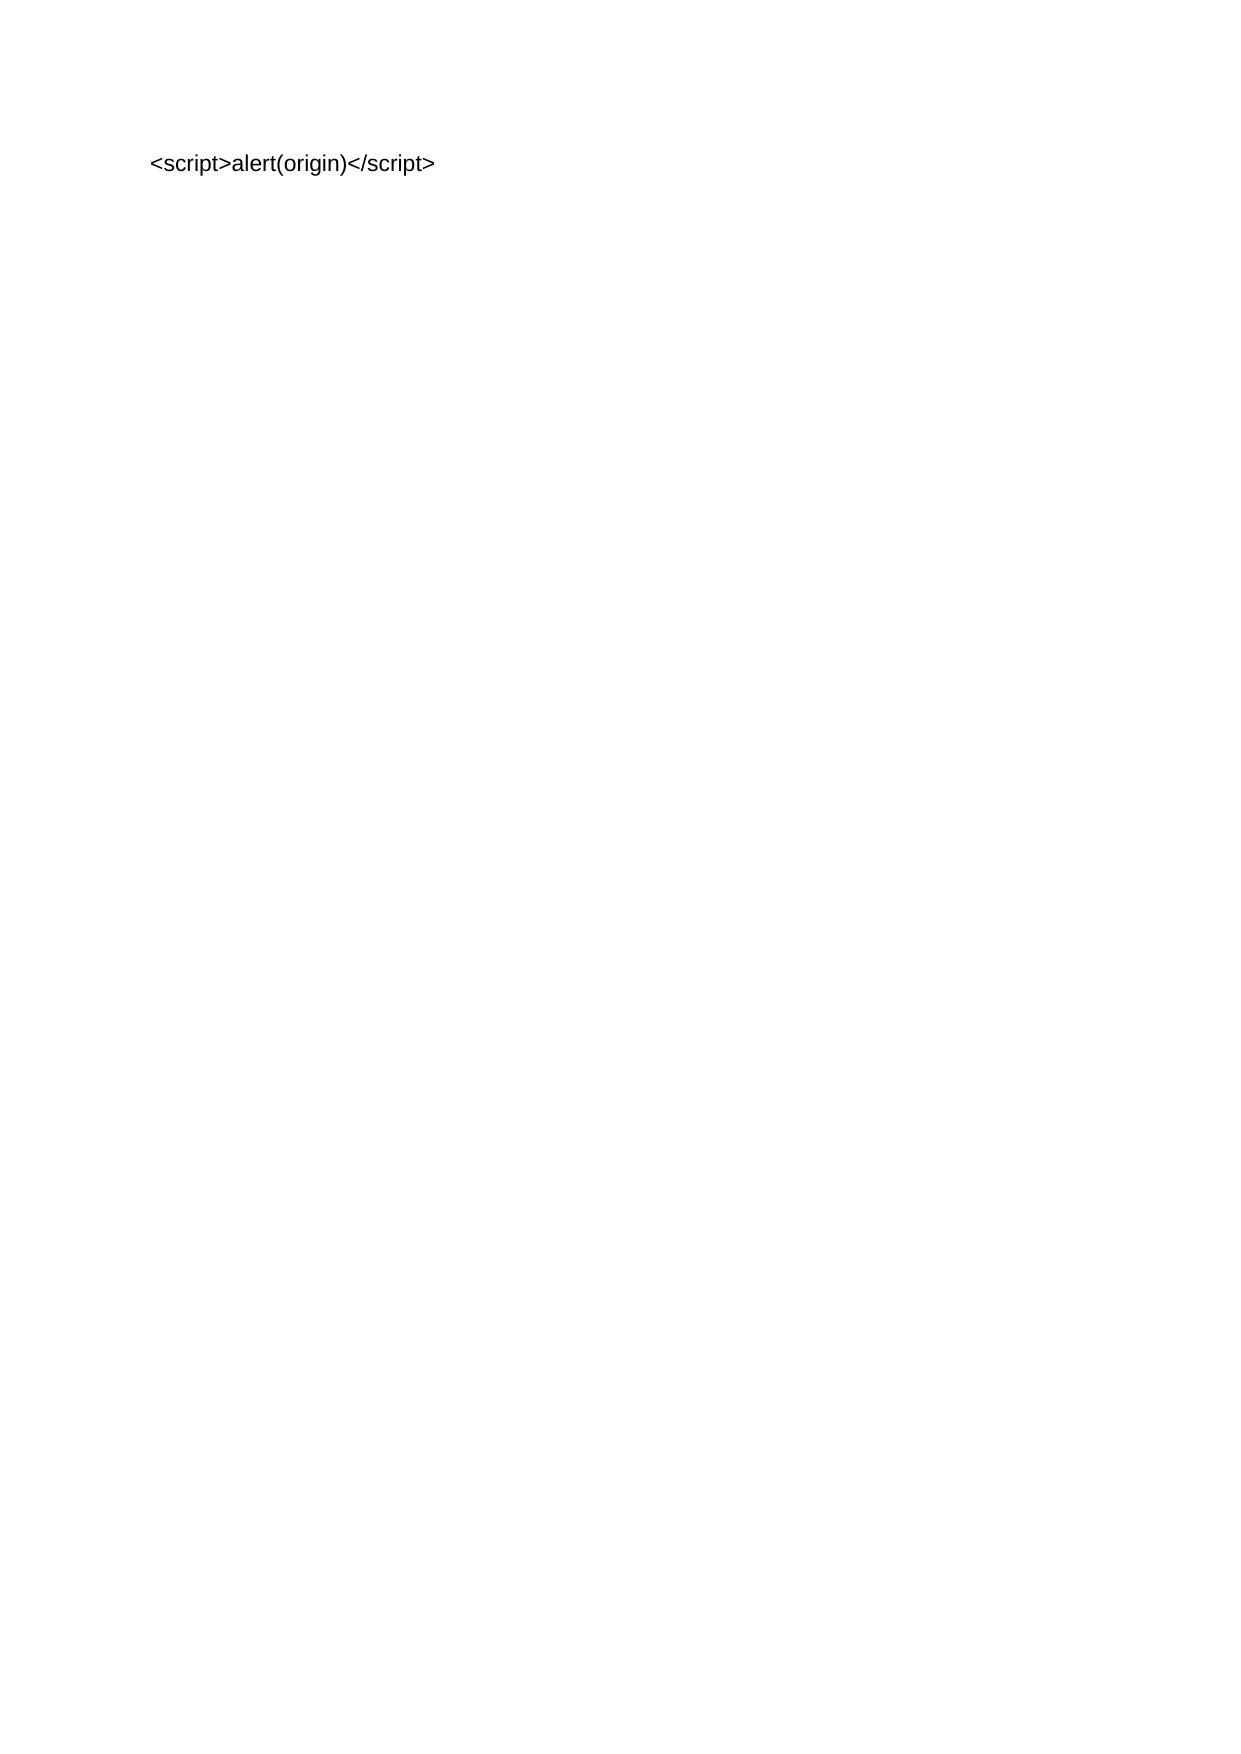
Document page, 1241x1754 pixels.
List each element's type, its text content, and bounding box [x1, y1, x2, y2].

text <script>alert(origin)</script> [150, 150, 1090, 176]
